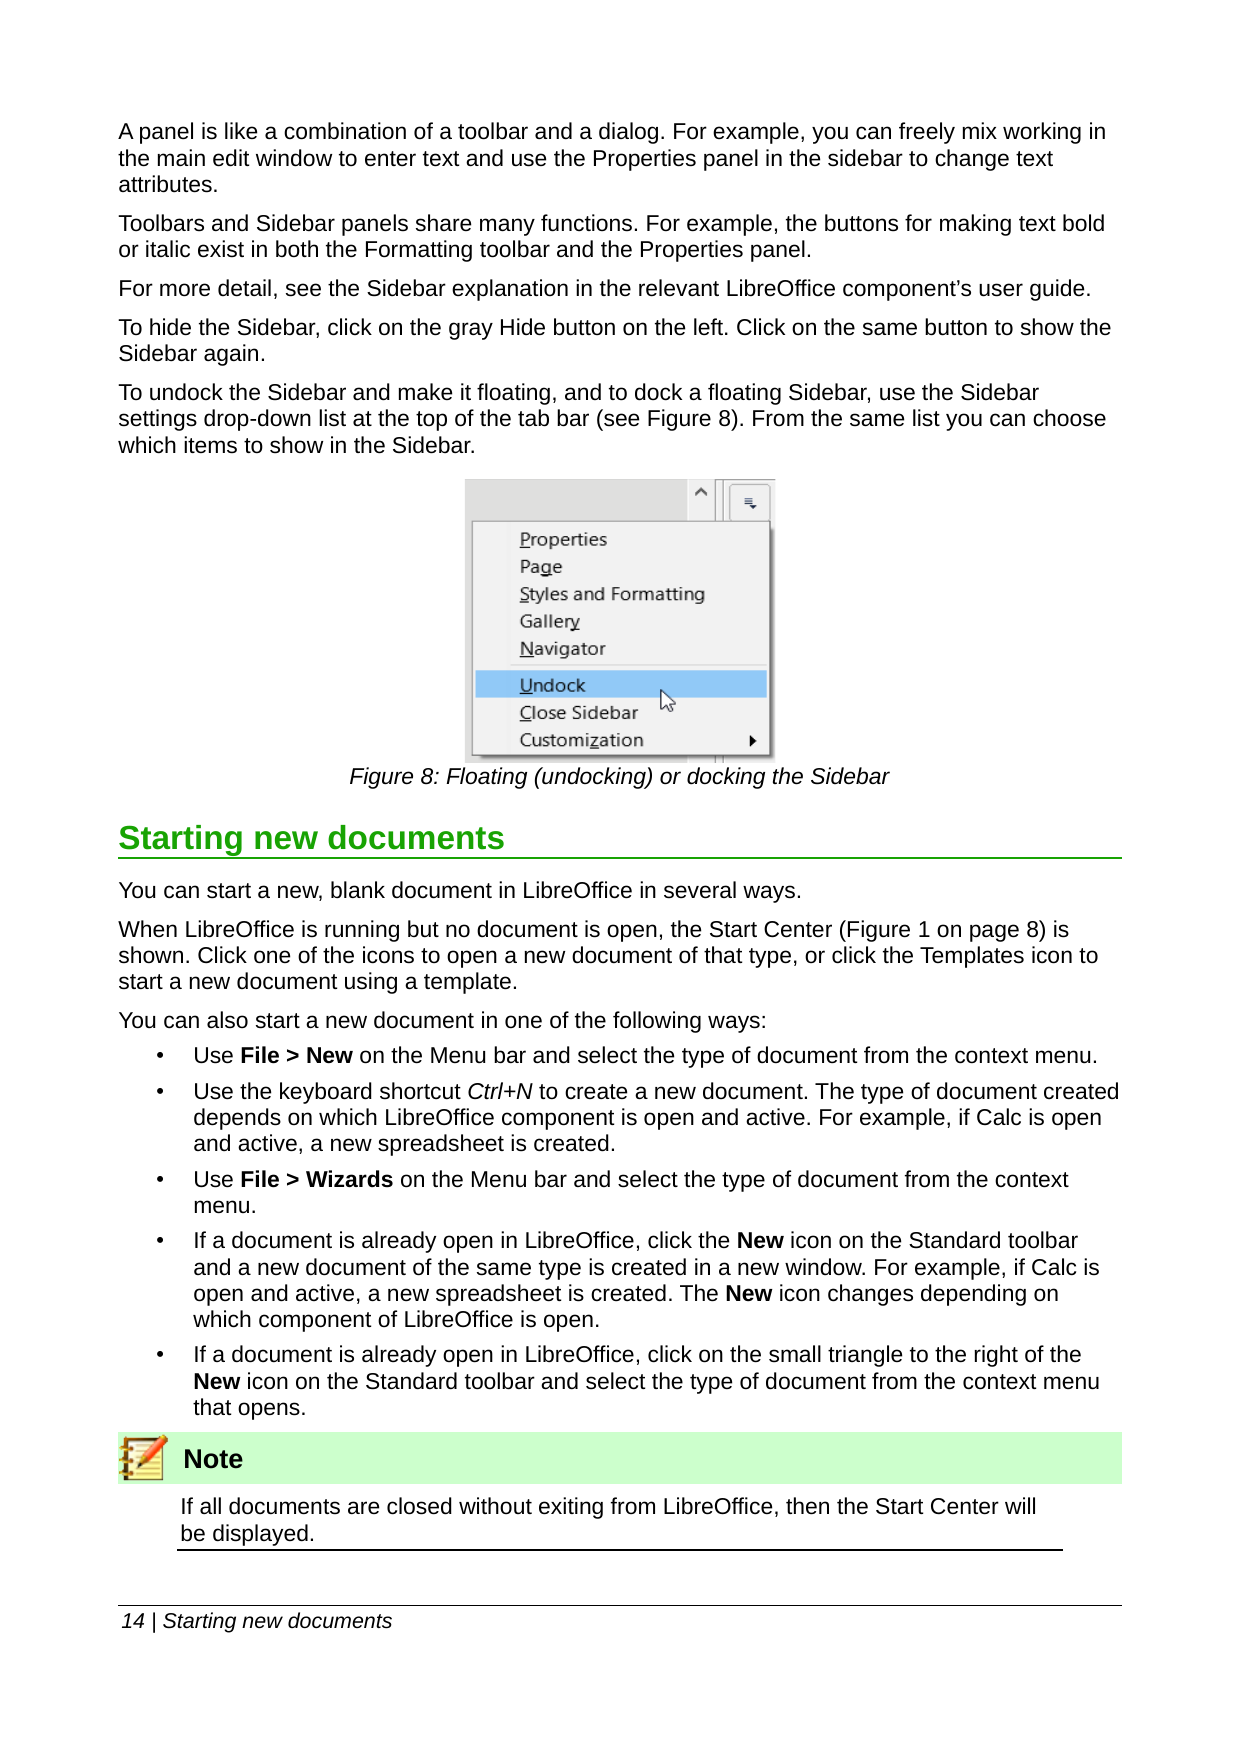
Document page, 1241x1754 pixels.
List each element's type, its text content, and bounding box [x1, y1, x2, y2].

text You can also start a new document in one of the following ways: [118, 1007, 1122, 1033]
subtitle Note [118, 1432, 1122, 1484]
text You can start a new, blank document in LibreOffice in several ways. [118, 877, 1122, 903]
text If all documents are closed without exiting from LibreOffice, then the Start Center will be displayed. [177, 1490, 1063, 1549]
text A panel is like a combination of a toolbar and a dialog. For example, you can freely mix working in the main edit window to enter text and use the Properties panel in the sidebar to change text attributes. [118, 118, 1122, 197]
text Toolbars and Sidebar panels share many functions. For example, the buttons for making text bold or italic exist in both the Formatting toolbar and the Properties panel. [118, 210, 1122, 262]
list If a document is already open in LibreOffice, click on the small triangle to the right of the New icon on the Standard toolbar and select the type of document from the context menu that opens. [156, 1341, 1122, 1420]
list Use the keyboard shortcut Ctrl+N to create a new document. The type of document created depends on which LibreOffice component is open and active. For example, if Calc is open and active, a new spreadsheet is created. [156, 1078, 1122, 1157]
list Use File > Wizards on the Menu bar and select the type of document from the context menu. [156, 1166, 1122, 1218]
list Use File > New on the Menu bar and select the type of document from the context menu. [156, 1042, 1122, 1069]
picture [464, 479, 776, 763]
subtitle Starting new documents [118, 818, 1122, 857]
text When LibreOffice is running but no document is open, the Start Center (Figure 1 on page 8) is shown. Click one of the icons to open a new document of that type, or click the Templates icon to start a new document using a template. [118, 916, 1122, 994]
text To undock the Sidebar and make it floating, and to dock a floating Sidebar, use the Sidebar settings drop-down list at the top of the tab bar (see Figure 8). From the same list you can choose which items to show in the Sidebar. [118, 379, 1122, 458]
text For more detail, see the Sidebar explanation in the relevant LibreOffice component’s user guide. [118, 275, 1122, 301]
picture [119, 1433, 170, 1484]
text To hide the Sidebar, click on the gray Hide button on the left. Click on the same button to show the Sidebar again. [118, 314, 1122, 366]
text Figure 8: Floating (undocking) or docking the Sidebar [328, 479, 912, 789]
list If a document is already open in LibreOffice, click the New icon on the Standard toolbar and a new document of the same type is created in a new window. For example, if Calc is open and active, a new spreadsheet is created. The New icon changes depending on which component of LibreOffice is open. [156, 1227, 1122, 1332]
